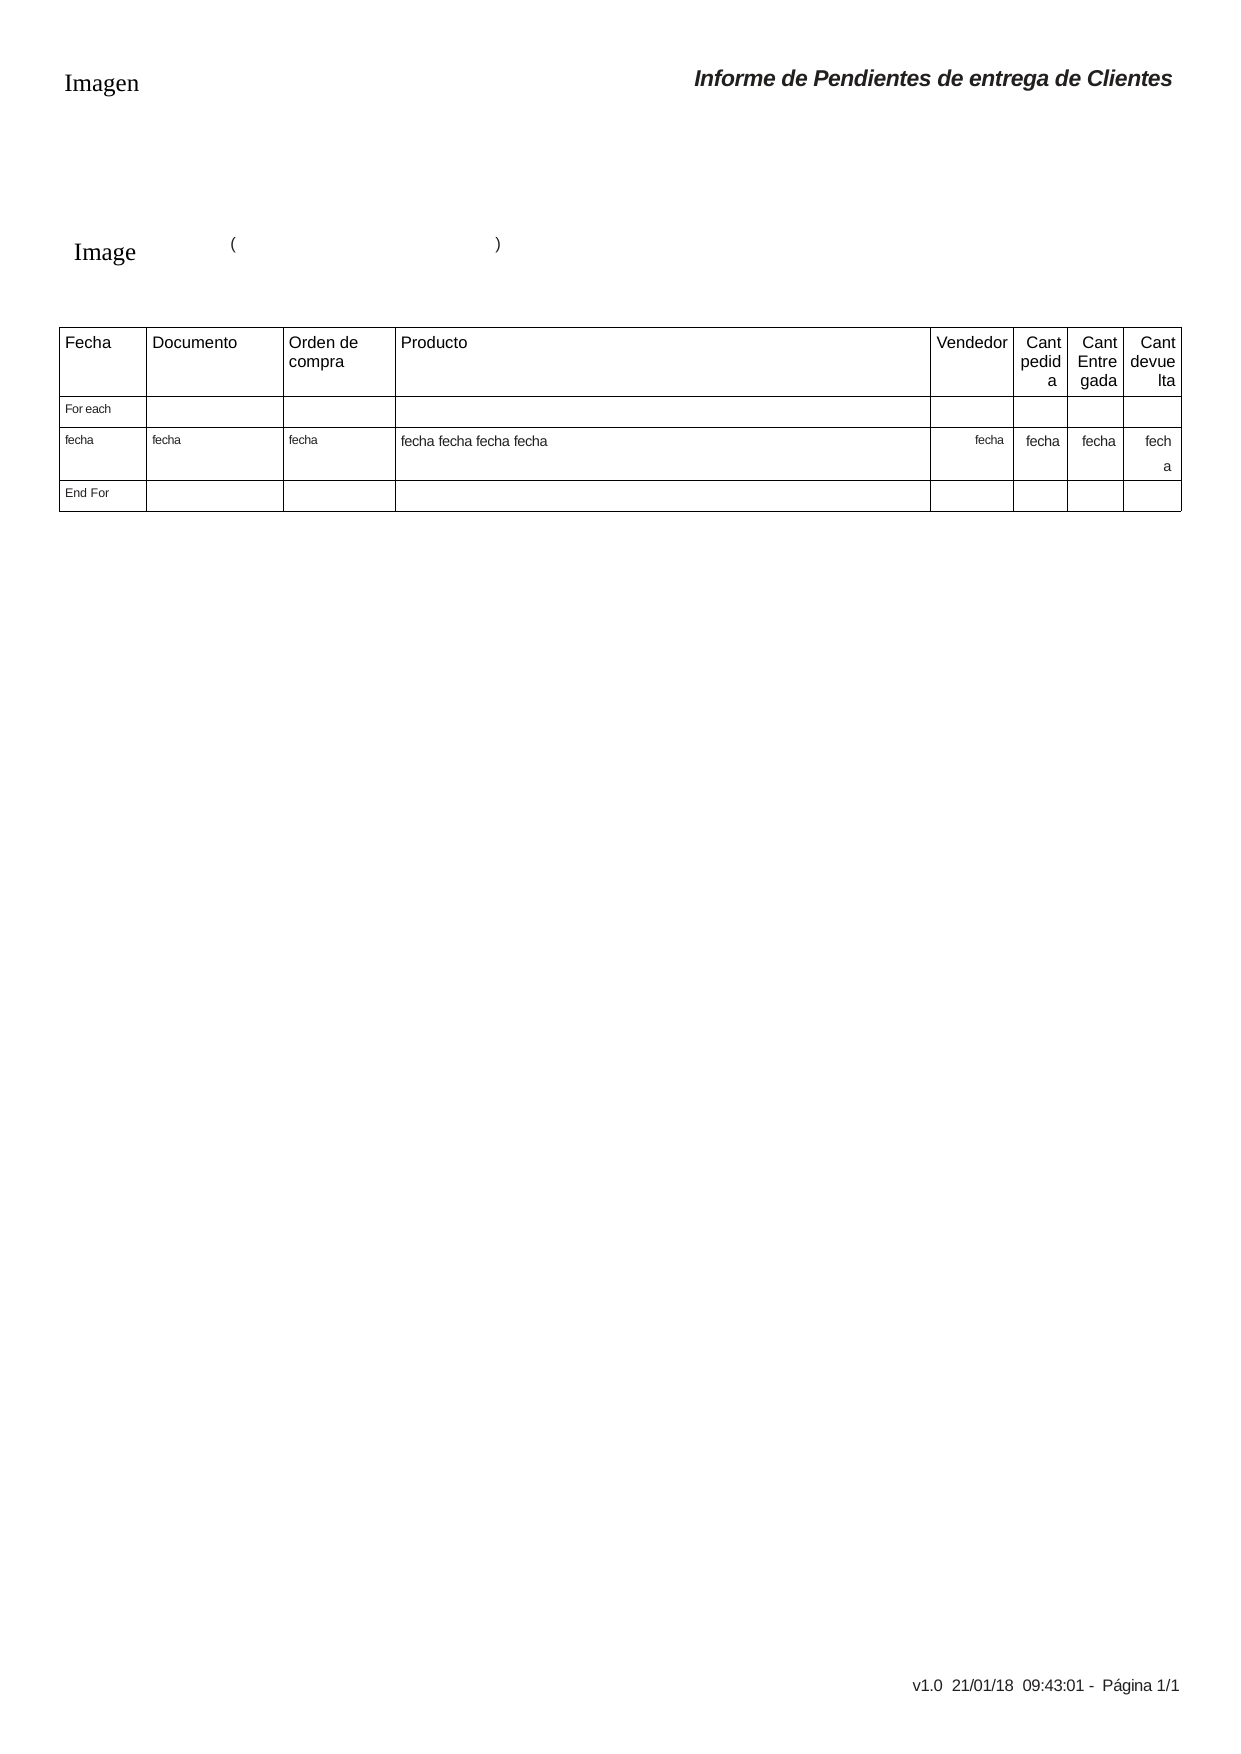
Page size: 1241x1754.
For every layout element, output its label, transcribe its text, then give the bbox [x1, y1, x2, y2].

table_cell End For [60, 481, 146, 511]
table_cell [1068, 397, 1123, 427]
table_cell fecha [1124, 428, 1181, 480]
table_cell For each [60, 397, 146, 427]
table_cell [147, 481, 283, 511]
table_header Documento [147, 328, 283, 396]
table_cell fecha fecha fecha fecha [396, 428, 930, 480]
table_cell fecha [931, 428, 1013, 480]
table_header [59, 227, 224, 298]
table_header Orden de compra [284, 328, 395, 396]
table_header Cant pedida [1014, 328, 1067, 396]
table_cell fecha [284, 428, 395, 480]
table_cell fecha [1014, 428, 1067, 480]
table_header Producto [396, 328, 930, 396]
table_cell [396, 481, 930, 511]
table_cell fecha [60, 428, 146, 480]
table_cell [931, 481, 1013, 511]
table_header (<o.commercial_partner_id.internal_code>) <o.commercial_partner_id.name> [224, 227, 1181, 298]
table_header Cant devuelta [1124, 328, 1181, 396]
table_cell [1014, 481, 1067, 511]
table_cell [284, 397, 395, 427]
table_cell [396, 397, 930, 427]
table_cell [284, 481, 395, 511]
table_header Vendedor [931, 328, 1013, 396]
table_header Cant Entregada [1068, 328, 1123, 396]
table_cell [1124, 397, 1181, 427]
table_cell [147, 397, 283, 427]
table_cell [931, 397, 1013, 427]
table_header Fecha [60, 328, 146, 396]
table_cell [1124, 481, 1181, 511]
table_cell [1068, 481, 1123, 511]
table_cell [1014, 397, 1067, 427]
table_cell fecha [1068, 428, 1123, 480]
table_cell fecha [147, 428, 283, 480]
